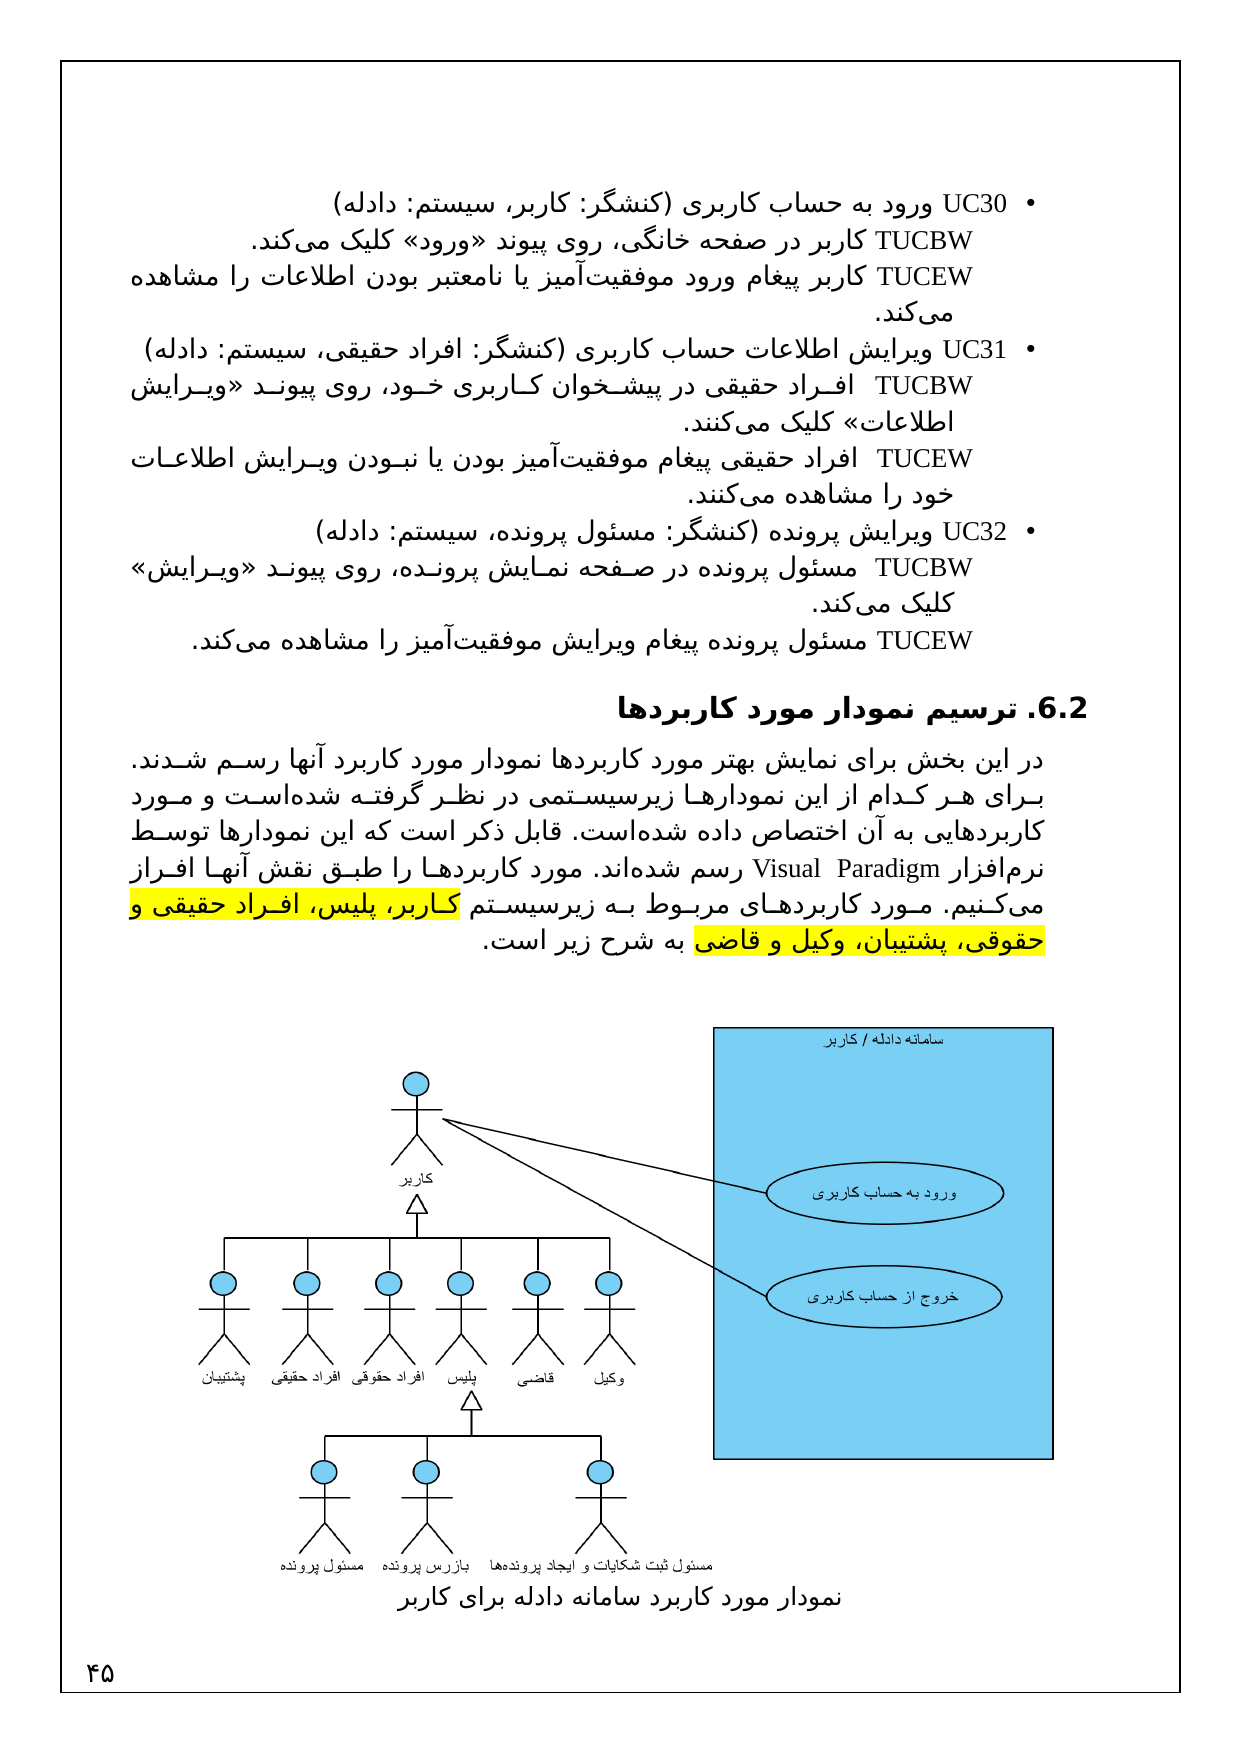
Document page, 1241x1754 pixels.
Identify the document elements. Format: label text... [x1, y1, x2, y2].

list TUCBW افراد حقیقی در پیشخوان کاربری خود، روی پیوند «ویرایش اطلاعات» کلیک می‌کنند. [130, 369, 973, 437]
text نمودار مورد کاربرد سامانه دادله برای کاربر [181, 1583, 1059, 1611]
list TUCEW افراد حقیقی پیغام موفقیت‌آمیز بودن یا نبودن ویرایش اطلاعات خود را مشاهده می‌کنند. [130, 442, 973, 510]
subtitle ترسیم نمودار مورد کاربردها [64, 692, 1026, 726]
picture [181, 1024, 1060, 1583]
list TUCBW مسئول پرونده در صفحه نمایش پرونده، روی پیوند «ویرایش» کلیک می‌کند. [130, 551, 973, 619]
list UC31 ویرایش اطلاعات حساب کاربری (کنشگر: افراد حقیقی، سیستم: دادله) [130, 333, 1026, 365]
list UC32 ویرایش پرونده (کنشگر: مسئول پرونده، سیستم: دادله) [130, 515, 1026, 547]
list TUCBW کاربر در صفحه خانگی، روی پیوند «ورود» کلیک می‌کند. [130, 224, 973, 256]
list UC30 ورود به حساب کاربری (کنشگر: کاربر، سیستم: دادله) [130, 187, 1026, 219]
list TUCEW مسئول پرونده پیغام ویرایش موفقیت‌آمیز را مشاهده می‌کند. [130, 624, 973, 656]
text در این بخش برای نمایش بهتر مورد کاربردها نمودار مورد کاربرد آنها رسم شدند. برای هر کدام از این نمودارها زیرسیستمی در نظر گرفته شده‌است و مورد کاربردهایی به آن اختصاص داده شده‌است. قابل ذکر است که این نمودارها توسط نرم‌افزار Visual Paradigm رسم شده‌اند. مورد کاربردها را طبق نقش آنها افراز می‌کنیم. مورد کاربردهای مربوط به زیرسیستم کاربر، پلیس، افراد حقیقی و حقوقی، پشتیبان، وکیل و قاضی به شرح زیر است. [130, 743, 1045, 956]
list TUCEW کاربر پیغام ورود موفقیت‌آمیز یا نامعتبر بودن اطلاعات را مشاهده می‌کند. [130, 260, 973, 328]
